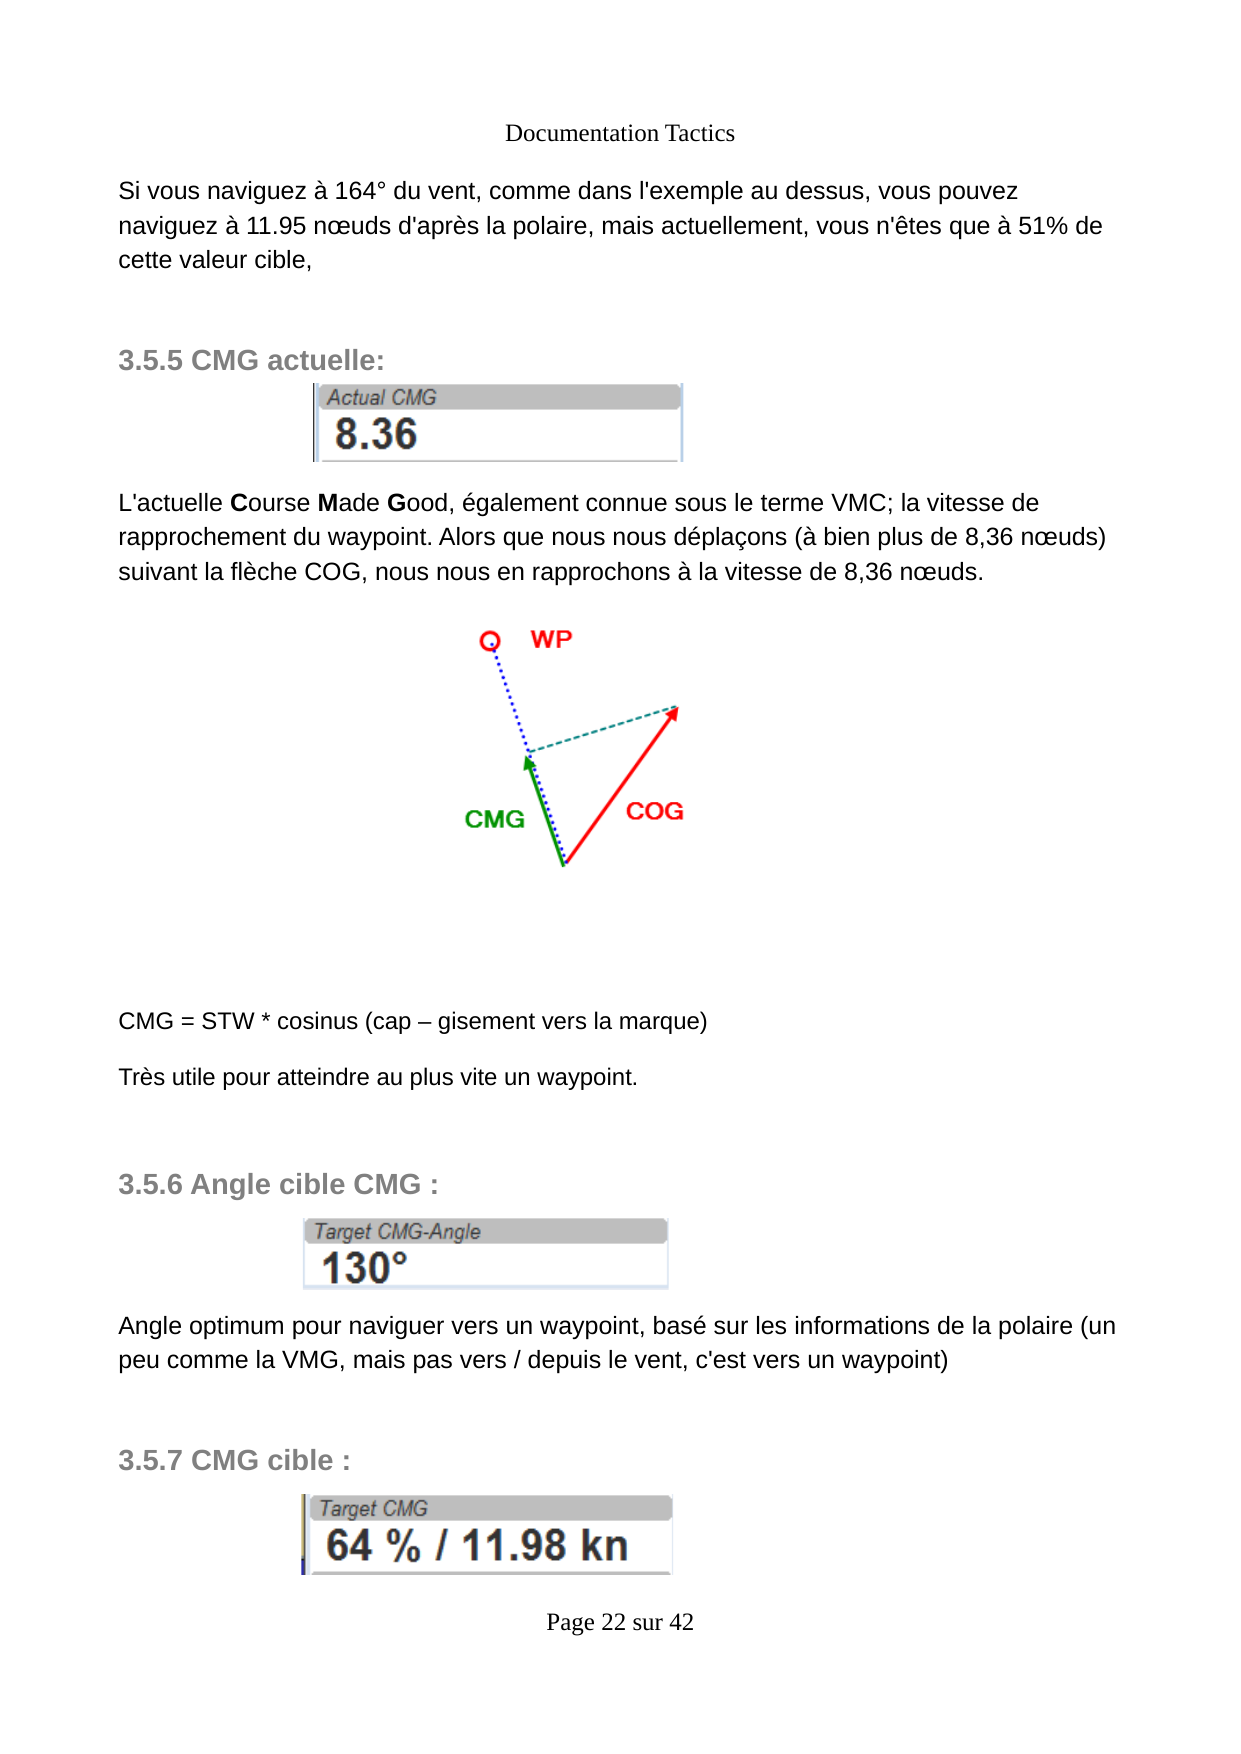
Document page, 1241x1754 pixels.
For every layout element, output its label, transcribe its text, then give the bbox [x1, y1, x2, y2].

subtitle 3.5.7 CMG cible : [118, 1443, 1122, 1477]
subtitle 3.5.6 Angle cible CMG : [118, 1167, 1122, 1200]
subtitle 3.5.5 CMG actuelle: [118, 343, 1122, 377]
text Si vous naviguez à 164° du vent, comme dans l'exemple au dessus, vous pouvez naviguez à 11.95 nœuds d'après la polaire, mais actuellement, vous n'êtes que à 51% de cette valeur cible, [118, 176, 1122, 274]
text CMG = STW * cosinus (cap – gisement vers la marque) [118, 1007, 1122, 1035]
picture [388, 605, 852, 953]
picture [301, 1494, 674, 1575]
text Angle optimum pour naviguer vers un waypoint, basé sur les informations de la polaire (un peu comme la VMG, mais pas vers / depuis le vent, c'est vers un waypoint) [118, 1311, 1122, 1374]
text L'actuelle Course Made Good, également connue sous le terme VMC; la vitesse de rapprochement du waypoint. Alors que nous nous déplaçons (à bien plus de 8,36 nœuds) suivant la flèche COG, nous nous en rapprochons à la vitesse de 8,36 nœuds. [118, 488, 1122, 585]
picture [302, 1218, 669, 1290]
text Très utile pour atteindre au plus vite un waypoint. [118, 1062, 1122, 1090]
picture [313, 383, 684, 462]
